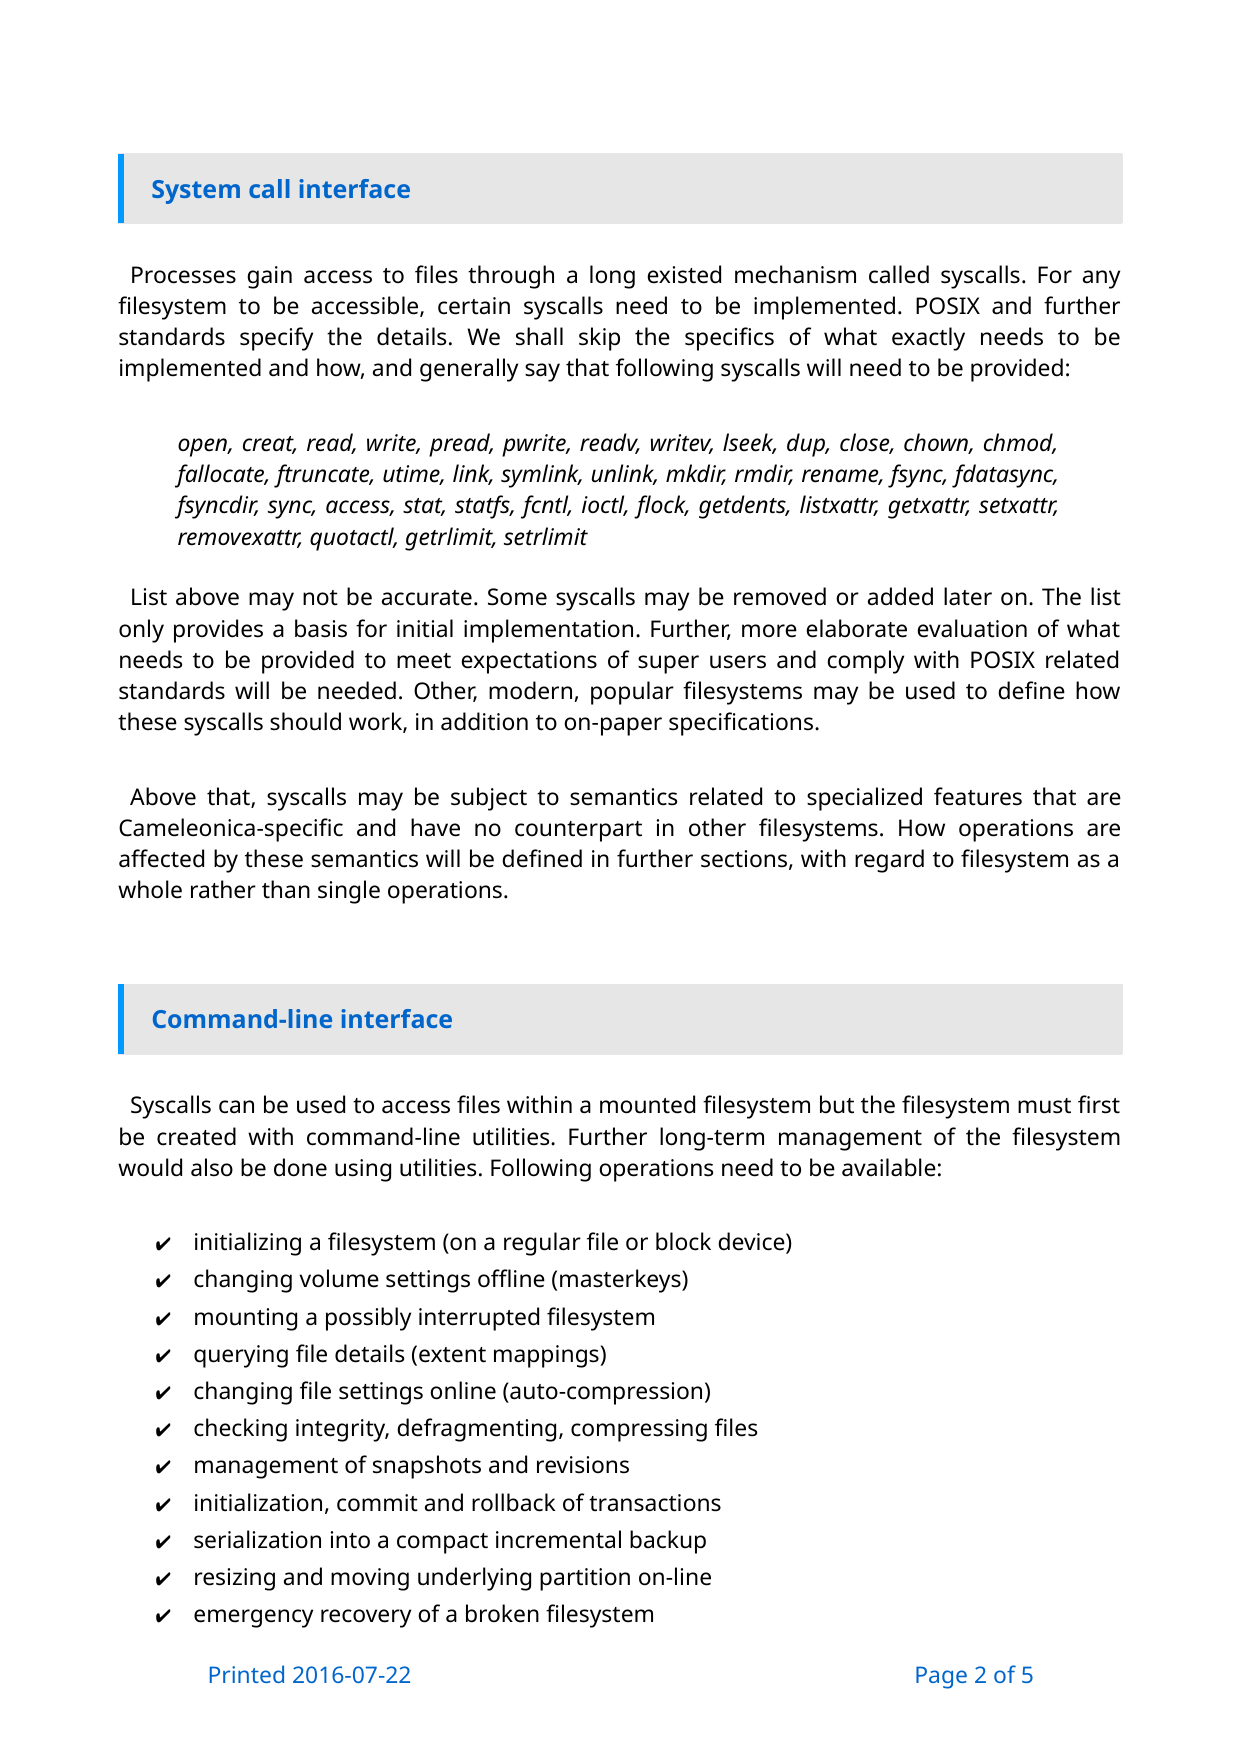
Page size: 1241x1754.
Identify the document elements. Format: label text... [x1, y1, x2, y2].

text Above that, syscalls may be subject to semantics related to specialized features that are Cameleonica-specific and have no counterpart in other filesystems. How operations are affected by these semantics will be defined in further sections, with regard to filesystem as a whole rather than single operations. [118, 781, 1122, 906]
list serialization into a compact incremental backup [156, 1524, 1122, 1555]
text List above may not be accurate. Some syscalls may be removed or added later on. The list only provides a basis for initial implementation. Further, more elaborate evaluation of what needs to be provided to meet expectations of super users and comply with POSIX related standards will be needed. Other, modern, popular filesystems may be used to define how these syscalls should work, in addition to on-paper specifications. [118, 581, 1122, 737]
list mounting a possibly interrupted filesystem [156, 1301, 1122, 1332]
list changing file settings online (auto-compression) [156, 1375, 1122, 1406]
list changing volume settings offline (masterkeys) [156, 1263, 1122, 1294]
subtitle Command-line interface [124, 985, 1122, 1054]
list checking integrity, defragmenting, compressing files [156, 1412, 1122, 1443]
list initializing a filesystem (on a regular file or block device) [156, 1226, 1122, 1257]
list querying file details (extent mappings) [156, 1338, 1122, 1369]
text open, creat, read, write, pread, pwrite, readv, writev, lseek, dup, close, chown, chmod, fallocate, ftruncate, utime, link, symlink, unlink, mkdir, rmdir, rename, fsync, fdatasync, fsyncdir, sync, access, stat, statfs, fcntl, ioctl, flock, getdents, listxattr, getxattr, setxattr, removexattr, quotactl, getrlimit, setrlimit [177, 427, 1063, 552]
list initialization, commit and rollback of transactions [156, 1486, 1122, 1518]
text Syscalls can be used to access files within a mounted filesystem but the filesystem must first be created with command-line utilities. Further long-term management of the filesystem would also be done using utilities. Following operations need to be available: [118, 1089, 1122, 1183]
text Processes gain access to files through a long existed mechanism called syscalls. For any filesystem to be accessible, certain syscalls need to be implemented. POSIX and further standards specify the details. We shall skip the specifics of what exactly needs to be implemented and how, and generally say that following syscalls will need to be provided: [118, 259, 1122, 384]
list management of snapshots and revisions [156, 1449, 1122, 1481]
list resizing and moving underlying partition on-line [156, 1561, 1122, 1592]
subtitle System call interface [124, 155, 1122, 223]
list emergency recovery of a broken filesystem [156, 1598, 1122, 1629]
